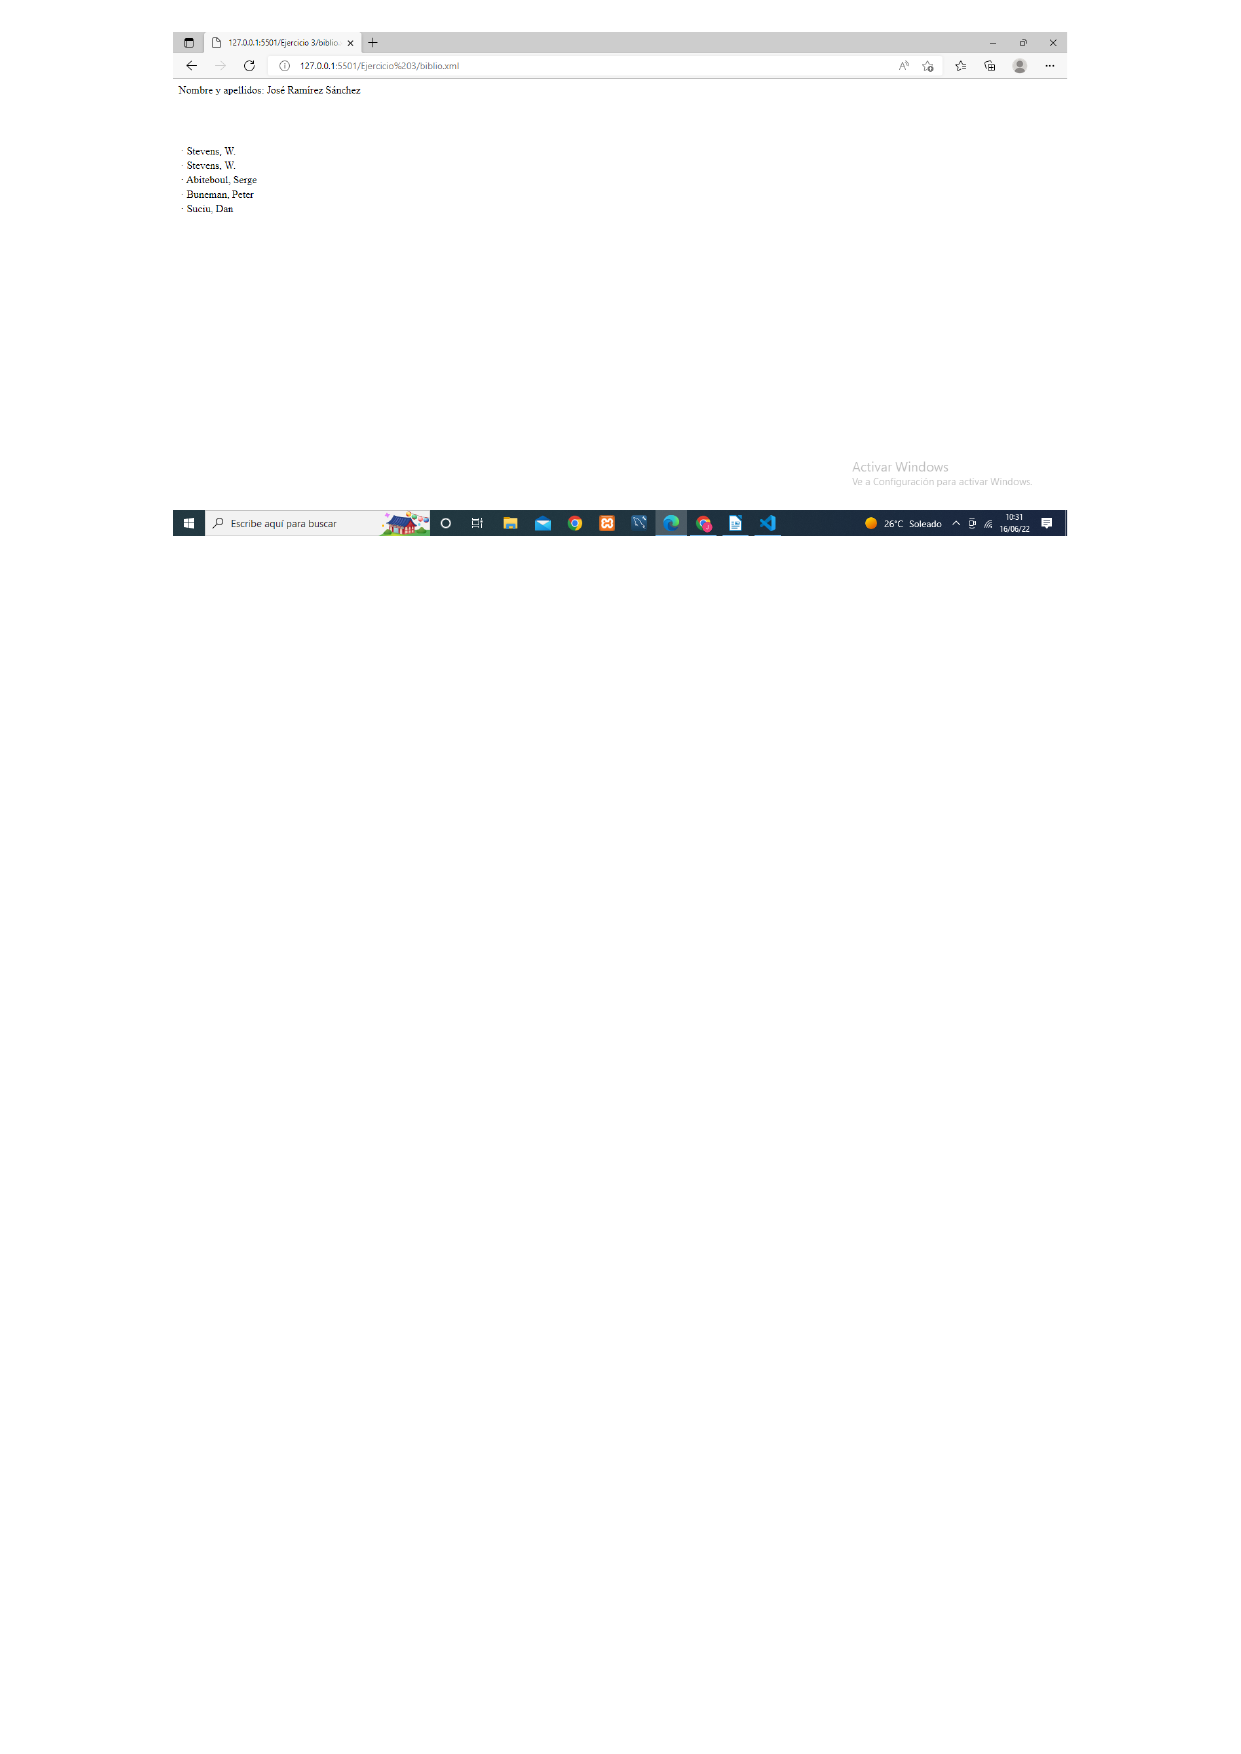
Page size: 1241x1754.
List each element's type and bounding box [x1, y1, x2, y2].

picture [173, 32, 1068, 536]
